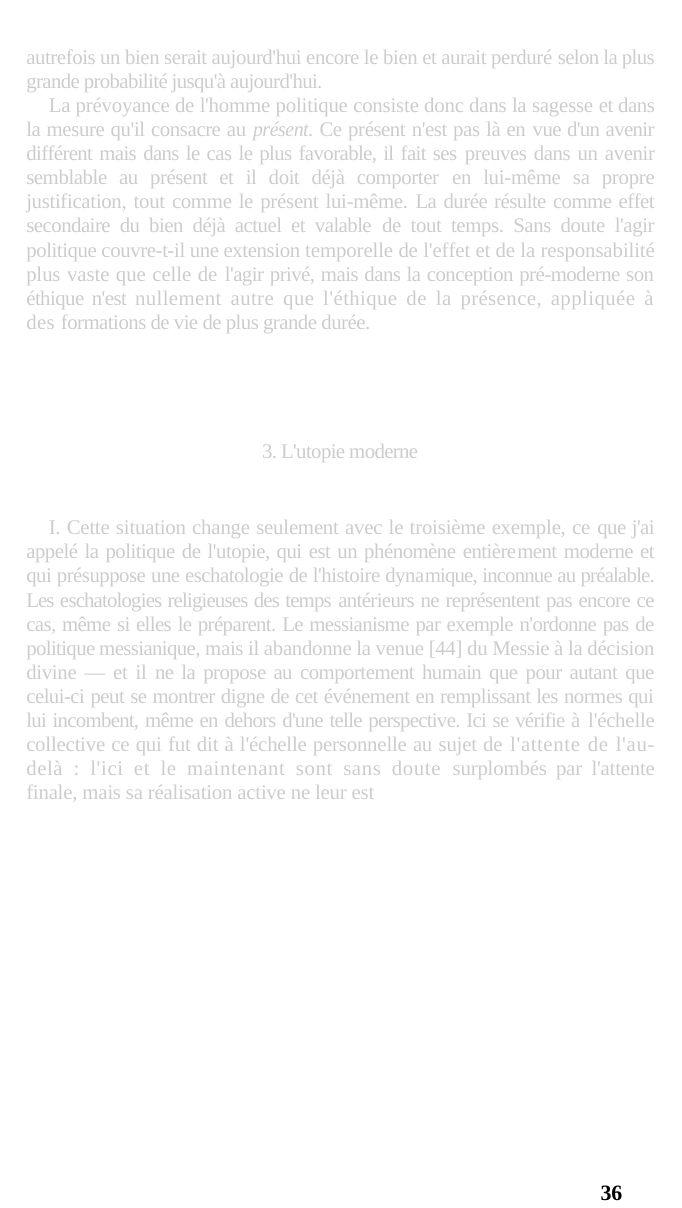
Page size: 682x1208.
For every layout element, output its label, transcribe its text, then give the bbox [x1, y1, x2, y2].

text La prévoyance de l'homme politique consiste donc dans la sagesse et dans la mesure qu'il consacre au présent. Ce présent n'est pas là en vue d'un avenir différent mais dans le cas le plus favorable, il fait ses preuves dans un avenir semblable au présent et il doit déjà comporter en lui-même sa propre justification, tout comme le présent lui-même. La durée résulte comme effet secondaire du bien déjà actuel et valable de tout temps. Sans doute l'agir politique couvre-t-il une extension temporelle de l'effet et de la responsabilité plus vaste que celle de l'agir privé, mais dans la conception pré-moderne son éthique n'est nullement autre que l'éthique de la présence, appliquée à des formations de vie de plus grande durée. [26, 93, 655, 334]
text 3. L'utopie moderne [18, 439, 662, 463]
text I. Cette situation change seulement avec le troisième exemple, ce que j'ai appelé la politique de l'utopie, qui est un phénomène entière­ment moderne et qui présuppose une eschatologie de l'histoire dyna­mique, inconnue au préalable. Les eschatologies religieuses des temps antérieurs ne représentent pas encore ce cas, même si elles le préparent. Le messianisme par exemple n'ordonne pas de politique messianique, mais il abandonne la venue [44] du Messie à la décision divine — et il ne la propose au comportement humain que pour autant que celui-ci peut se montrer digne de cet événement en remplissant les normes qui lui incombent, même en dehors d'une telle perspective. Ici se vérifie à l'échelle collective ce qui fut dit à l'échelle personnelle au sujet de l'attente de l'au-delà : l'ici et le maintenant sont sans doute surplombés par l'attente finale, mais sa réalisation active ne leur est [26, 515, 655, 804]
text 36 LE PRINCIPE RESPONSABILITÉ [600, 1180, 681, 1205]
text autrefois un bien serait aujourd'hui encore le bien et aurait perduré selon la plus grande probabilité jusqu'à aujourd'hui. [26, 45, 655, 93]
